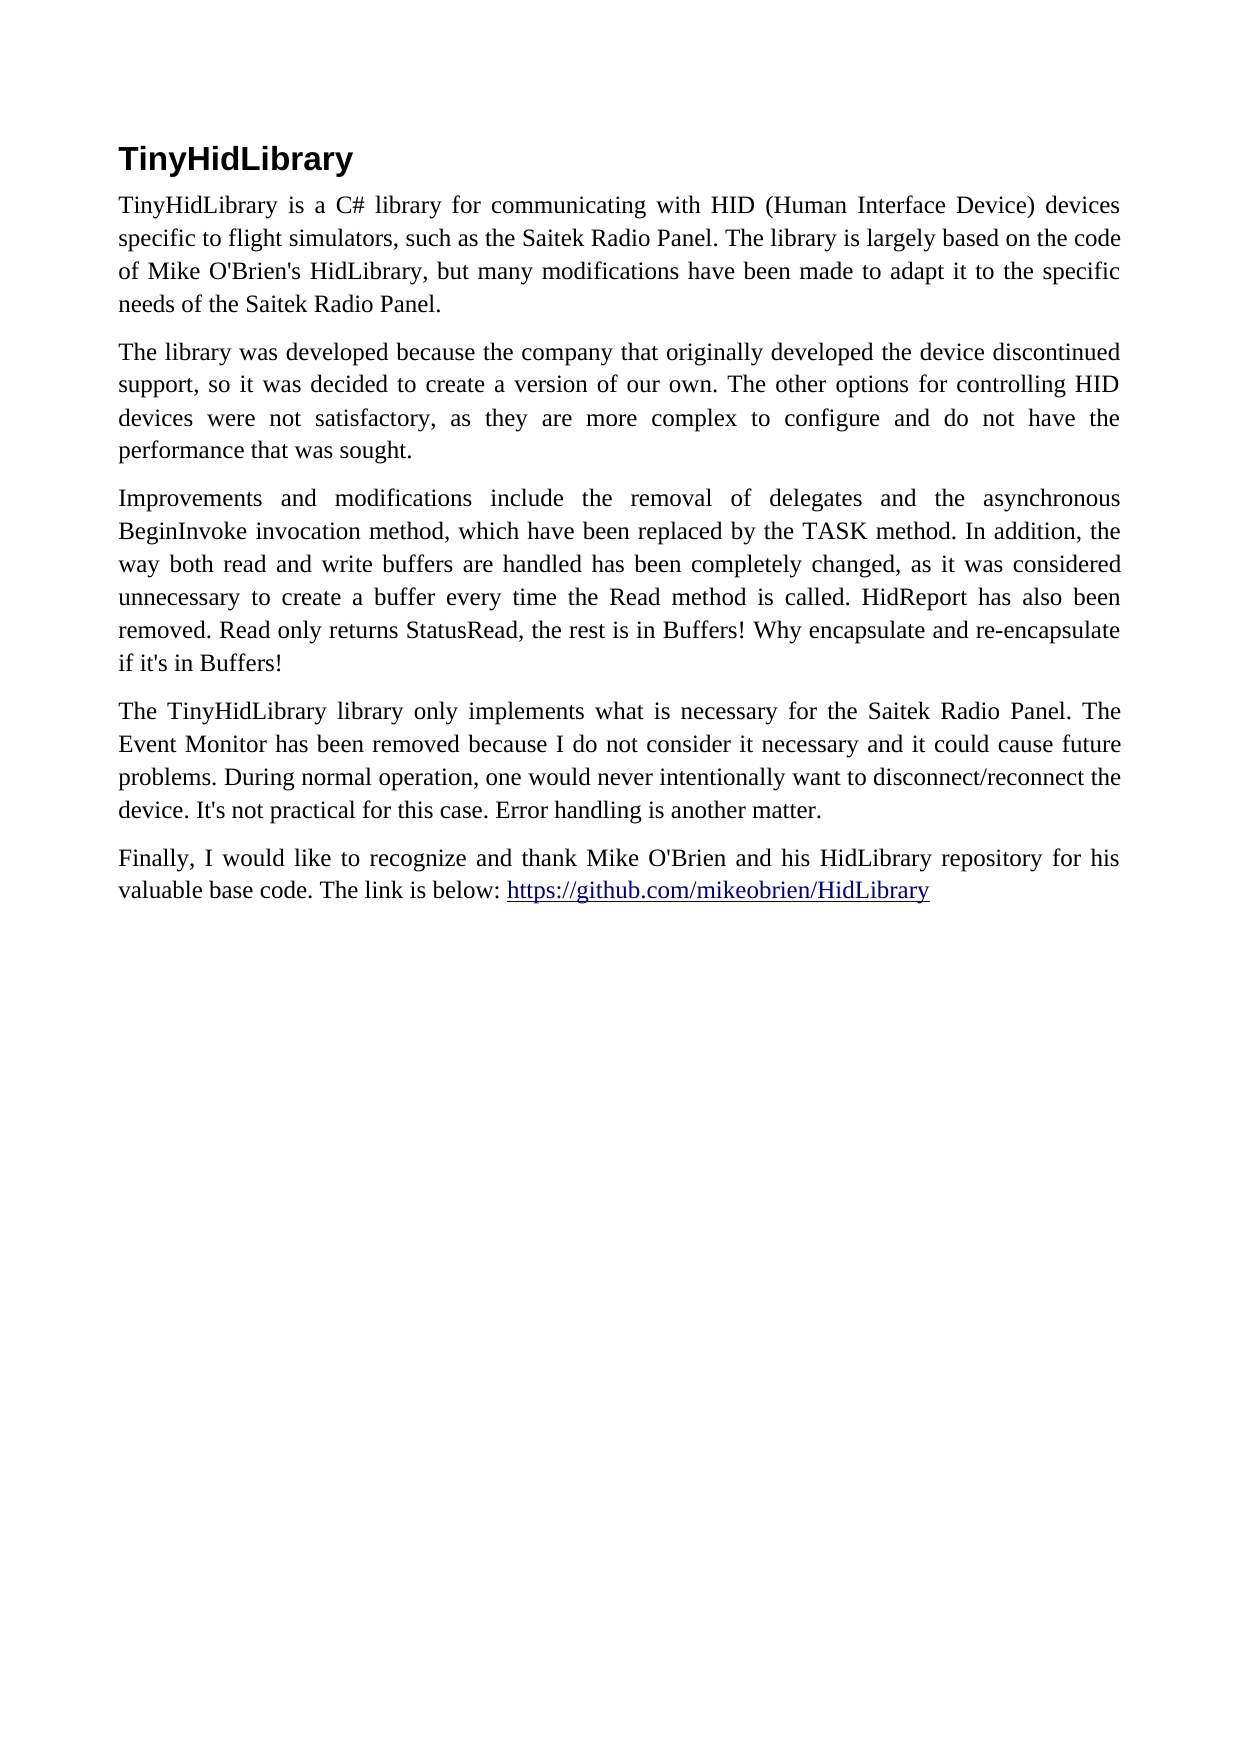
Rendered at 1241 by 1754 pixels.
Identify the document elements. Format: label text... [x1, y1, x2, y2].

subtitle TinyHidLibrary [118, 139, 1122, 177]
text Improvements and modifications include the removal of delegates and the asynchronous BeginInvoke invocation method, which have been replaced by the TASK method. In addition, the way both read and write buffers are handled has been completely changed, as it was considered unnecessary to create a buffer every time the Read method is called. HidReport has also been removed. Read only returns StatusRead, the rest is in Buffers! Why encapsulate and re-encapsulate if it's in Buffers! [118, 483, 1122, 677]
text The library was developed because the company that originally developed the device discontinued support, so it was decided to create a version of our own. The other options for controlling HID devices were not satisfactory, as they are more complex to configure and do not have the performance that was sought. [118, 337, 1122, 464]
text Finally, I would like to recognize and thank Mike O'Brien and his HidLibrary repository for his valuable base code. The link is below: https://github.com/mikeobrien/HidLibrary [118, 843, 1122, 904]
text The TinyHidLibrary library only implements what is necessary for the Saitek Radio Panel. The Event Monitor has been removed because I do not consider it necessary and it could cause future problems. During normal operation, one would never intentionally want to disconnect/reconnect the device. It's not practical for this case. Error handling is another matter. [118, 696, 1122, 824]
text TinyHidLibrary is a C# library for communicating with HID (Human Interface Device) devices specific to flight simulators, such as the Saitek Radio Panel. The library is largely based on the code of Mike O'Brien's HidLibrary, but many modifications have been made to adapt it to the specific needs of the Saitek Radio Panel. [118, 190, 1122, 318]
